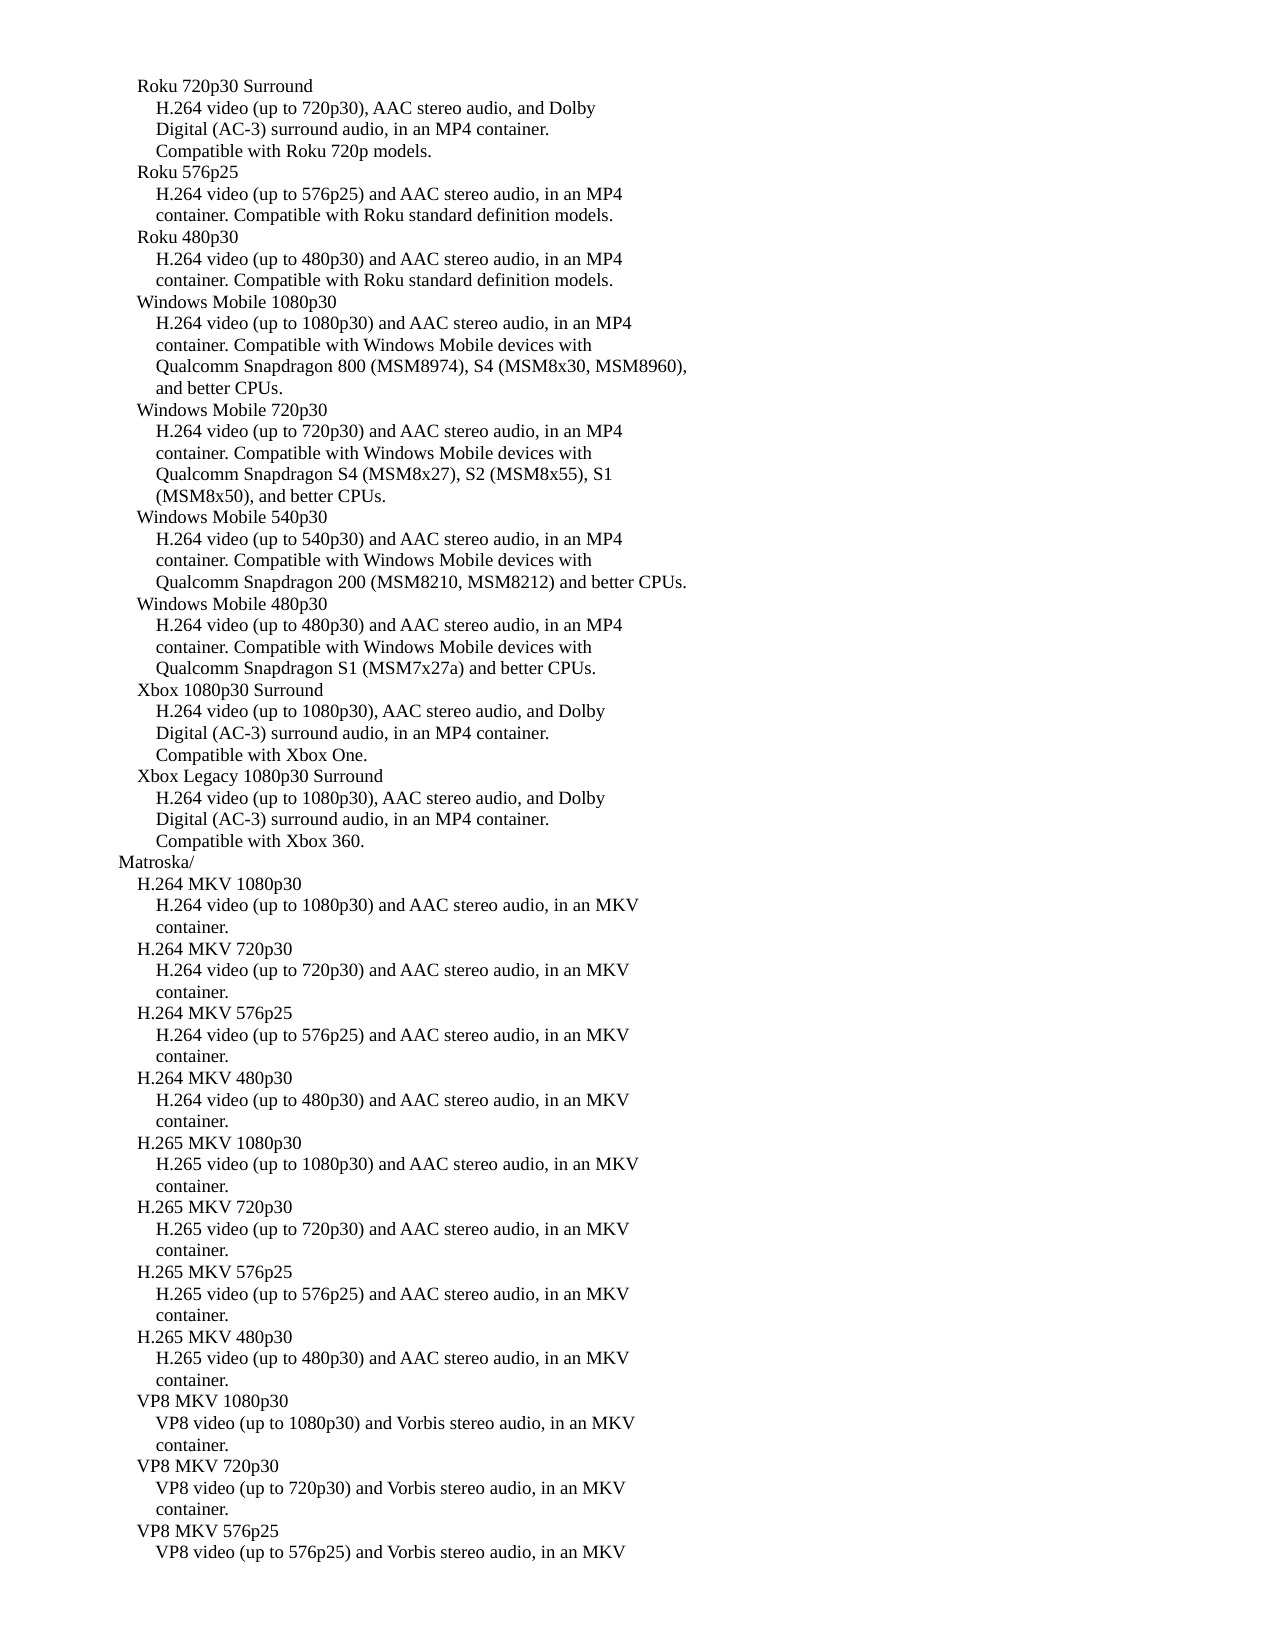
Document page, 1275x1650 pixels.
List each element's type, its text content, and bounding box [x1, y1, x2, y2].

text Digital (AC-3) surround audio, in an MP4 container. [118, 118, 1157, 140]
text H.264 video (up to 1080p30), AAC stereo audio, and Dolby [118, 787, 1157, 808]
text Compatible with Xbox 360. [118, 830, 1157, 851]
text H.265 video (up to 720p30) and AAC stereo audio, in an MKV [118, 1218, 1157, 1239]
text Qualcomm Snapdragon 200 (MSM8210, MSM8212) and better CPUs. [118, 571, 1157, 592]
text Roku 480p30 [118, 226, 1157, 247]
text container. Compatible with Windows Mobile devices with [118, 636, 1157, 657]
text container. [118, 1433, 1157, 1455]
text H.264 video (up to 720p30) and AAC stereo audio, in an MKV [118, 959, 1157, 981]
text and better CPUs. [118, 377, 1157, 398]
text VP8 MKV 720p30 [118, 1455, 1157, 1477]
text Qualcomm Snapdragon S4 (MSM8x27), S2 (MSM8x55), S1 [118, 463, 1157, 485]
text container. [118, 1369, 1157, 1390]
text H.264 MKV 576p25 [118, 1002, 1157, 1024]
text H.264 video (up to 1080p30) and AAC stereo audio, in an MKV [118, 894, 1157, 916]
text H.264 video (up to 540p30) and AAC stereo audio, in an MP4 [118, 528, 1157, 549]
text H.265 video (up to 576p25) and AAC stereo audio, in an MKV [118, 1282, 1157, 1304]
text VP8 video (up to 576p25) and Vorbis stereo audio, in an MKV [118, 1541, 1157, 1563]
text H.264 MKV 720p30 [118, 937, 1157, 959]
text container. [118, 1239, 1157, 1261]
text VP8 MKV 1080p30 [118, 1390, 1157, 1412]
text H.264 video (up to 576p25) and AAC stereo audio, in an MKV [118, 1024, 1157, 1045]
text H.264 video (up to 480p30) and AAC stereo audio, in an MP4 [118, 614, 1157, 636]
text H.265 MKV 720p30 [118, 1196, 1157, 1218]
text container. [118, 981, 1157, 1002]
text H.264 video (up to 720p30), AAC stereo audio, and Dolby [118, 97, 1157, 118]
text H.265 video (up to 480p30) and AAC stereo audio, in an MKV [118, 1347, 1157, 1369]
text container. [118, 916, 1157, 937]
text container. Compatible with Windows Mobile devices with [118, 334, 1157, 355]
text H.264 video (up to 576p25) and AAC stereo audio, in an MP4 [118, 183, 1157, 204]
text Windows Mobile 540p30 [118, 506, 1157, 528]
text Qualcomm Snapdragon S1 (MSM7x27a) and better CPUs. [118, 657, 1157, 679]
text Digital (AC-3) surround audio, in an MP4 container. [118, 808, 1157, 830]
text H.264 video (up to 480p30) and AAC stereo audio, in an MKV [118, 1088, 1157, 1110]
text (MSM8x50), and better CPUs. [118, 485, 1157, 506]
text VP8 video (up to 720p30) and Vorbis stereo audio, in an MKV [118, 1477, 1157, 1498]
text Roku 576p25 [118, 161, 1157, 183]
text Compatible with Roku 720p models. [118, 140, 1157, 161]
text H.265 MKV 480p30 [118, 1326, 1157, 1347]
text container. [118, 1110, 1157, 1132]
text Xbox Legacy 1080p30 Surround [118, 765, 1157, 787]
text Matroska/ [118, 851, 1157, 873]
text Windows Mobile 480p30 [118, 592, 1157, 614]
text H.264 video (up to 480p30) and AAC stereo audio, in an MP4 [118, 247, 1157, 269]
text Xbox 1080p30 Surround [118, 679, 1157, 700]
text H.265 video (up to 1080p30) and AAC stereo audio, in an MKV [118, 1153, 1157, 1175]
text container. Compatible with Roku standard definition models. [118, 269, 1157, 291]
text H.265 MKV 1080p30 [118, 1132, 1157, 1153]
text container. Compatible with Windows Mobile devices with [118, 549, 1157, 571]
text container. [118, 1304, 1157, 1326]
text H.264 video (up to 1080p30) and AAC stereo audio, in an MP4 [118, 312, 1157, 334]
text container. Compatible with Windows Mobile devices with [118, 442, 1157, 463]
text H.264 video (up to 1080p30), AAC stereo audio, and Dolby [118, 700, 1157, 722]
text VP8 MKV 576p25 [118, 1520, 1157, 1541]
text Qualcomm Snapdragon 800 (MSM8974), S4 (MSM8x30, MSM8960), [118, 355, 1157, 377]
text Compatible with Xbox One. [118, 743, 1157, 765]
text H.264 MKV 1080p30 [118, 873, 1157, 894]
text H.265 MKV 576p25 [118, 1261, 1157, 1282]
text Roku 720p30 Surround [118, 75, 1157, 97]
text container. [118, 1175, 1157, 1196]
text container. [118, 1045, 1157, 1067]
text H.264 MKV 480p30 [118, 1067, 1157, 1088]
text container. [118, 1498, 1157, 1520]
text container. Compatible with Roku standard definition models. [118, 204, 1157, 226]
text VP8 video (up to 1080p30) and Vorbis stereo audio, in an MKV [118, 1412, 1157, 1433]
text Windows Mobile 1080p30 [118, 291, 1157, 312]
text Digital (AC-3) surround audio, in an MP4 container. [118, 722, 1157, 743]
text Windows Mobile 720p30 [118, 398, 1157, 420]
text H.264 video (up to 720p30) and AAC stereo audio, in an MP4 [118, 420, 1157, 442]
